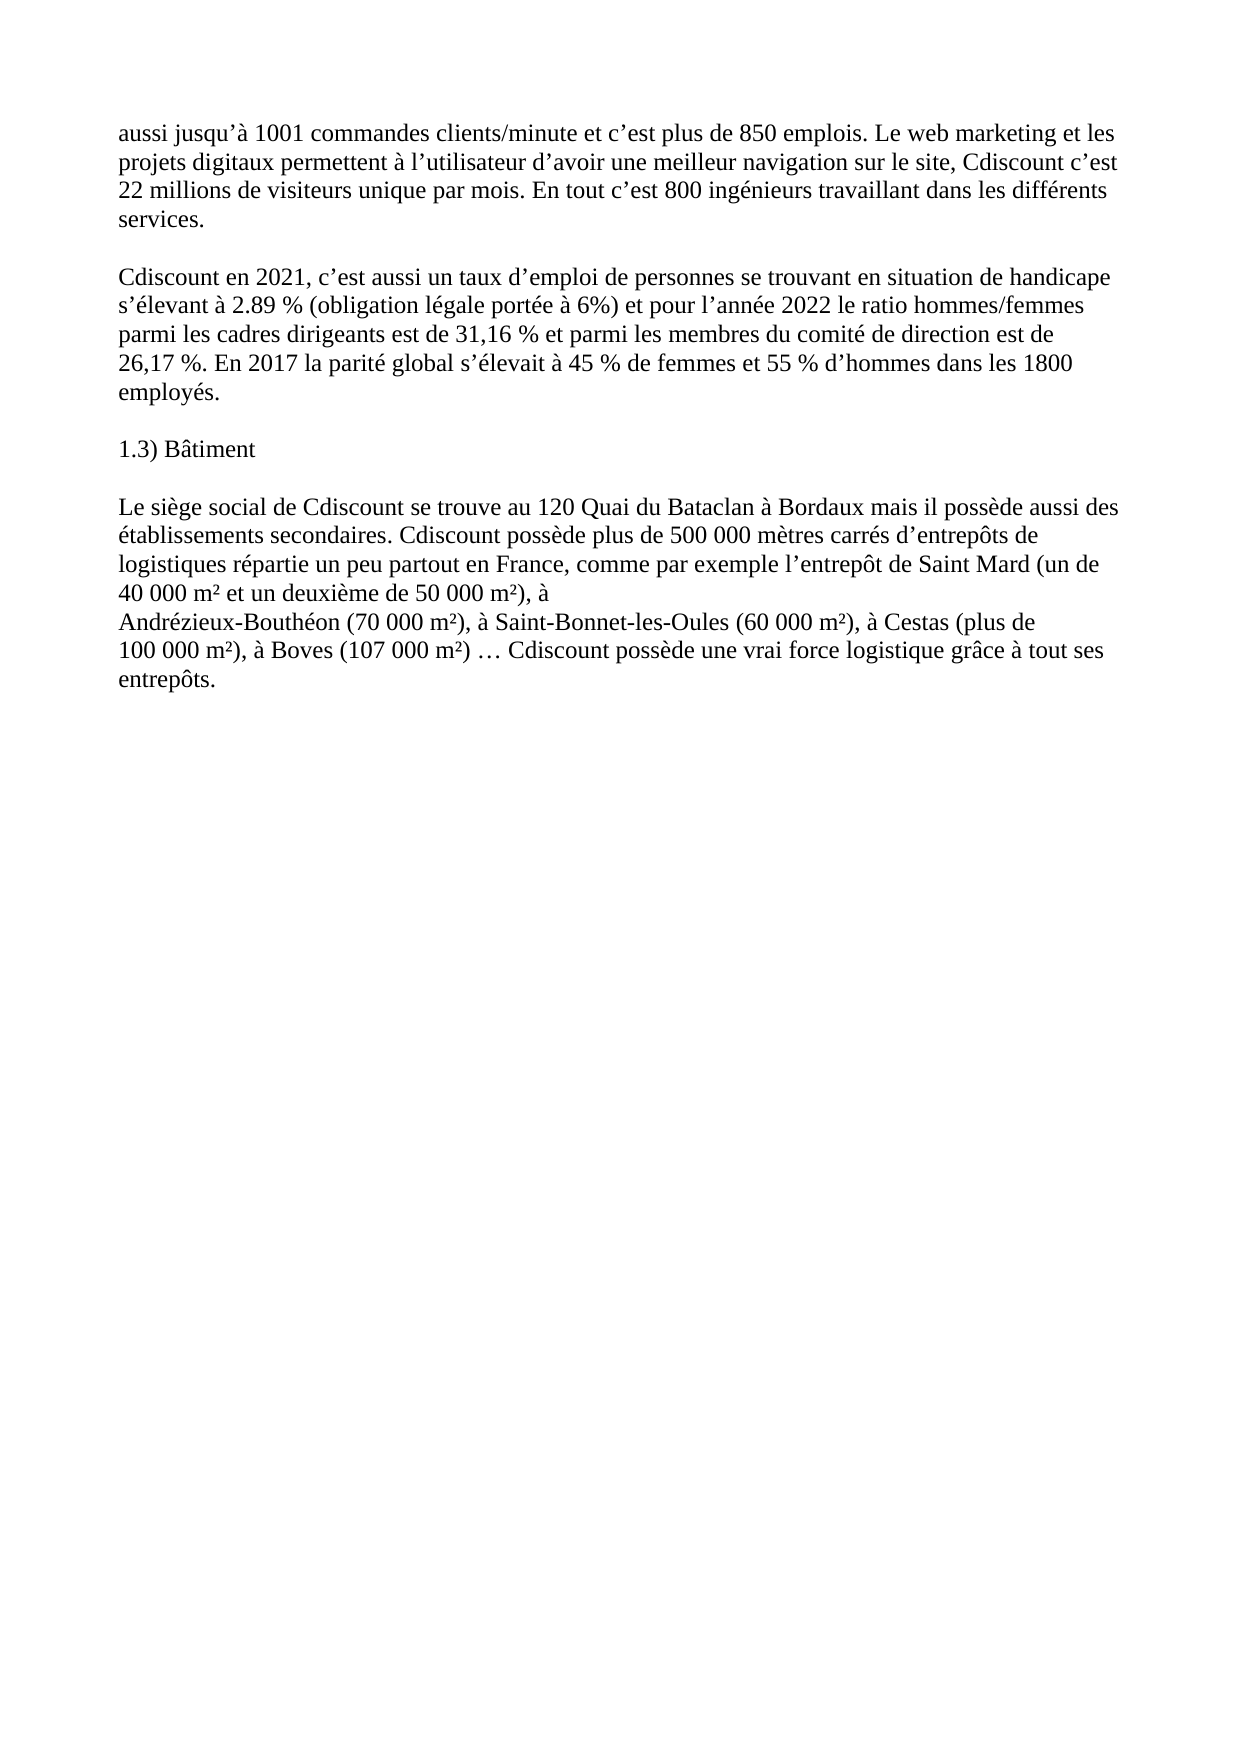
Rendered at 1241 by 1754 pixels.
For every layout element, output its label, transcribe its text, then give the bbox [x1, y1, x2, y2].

text Cdiscount en 2021, c’est aussi un taux d’emploi de personnes se trouvant en situation de handicape s’élevant à 2.89 % (obligation légale portée à 6%) et pour l’année 2022 le ratio hommes/femmes parmi les cadres dirigeants est de 31,16 % et parmi les membres du comité de direction est de 26,17 %. En 2017 la parité global s’élevait à 45 % de femmes et 55 % d’hommes dans les 1800 employés. [118, 262, 1122, 406]
text Le siège social de Cdiscount se trouve au 120 Quai du Bataclan à Bordaux mais il possède aussi des établissements secondaires. Cdiscount possède plus de 500 000 mètres carrés d’entrepôts de logistiques répartie un peu partout en France, comme par exemple l’entrepôt de Saint Mard (un de 40 000 m² et un deuxième de 50 000 m²), à [118, 492, 1122, 607]
text 1.3) Bâtiment [118, 434, 1122, 463]
text aussi jusqu’à 1001 commandes clients/minute et c’est plus de 850 emplois. Le web marketing et les projets digitaux permettent à l’utilisateur d’avoir une meilleur navigation sur le site, Cdiscount c’est 22 millions de visiteurs unique par mois. En tout c’est 800 ingénieurs travaillant dans les différents services. [118, 118, 1122, 233]
text 100 000 m²), à Boves (107 000 m²) … Cdiscount possède une vrai force logistique grâce à tout ses entrepôts. [118, 636, 1122, 693]
text Andrézieux-Bouthéon (70 000 m²), à Saint-Bonnet-les-Oules (60 000 m²), à Cestas (plus de [118, 607, 1122, 636]
